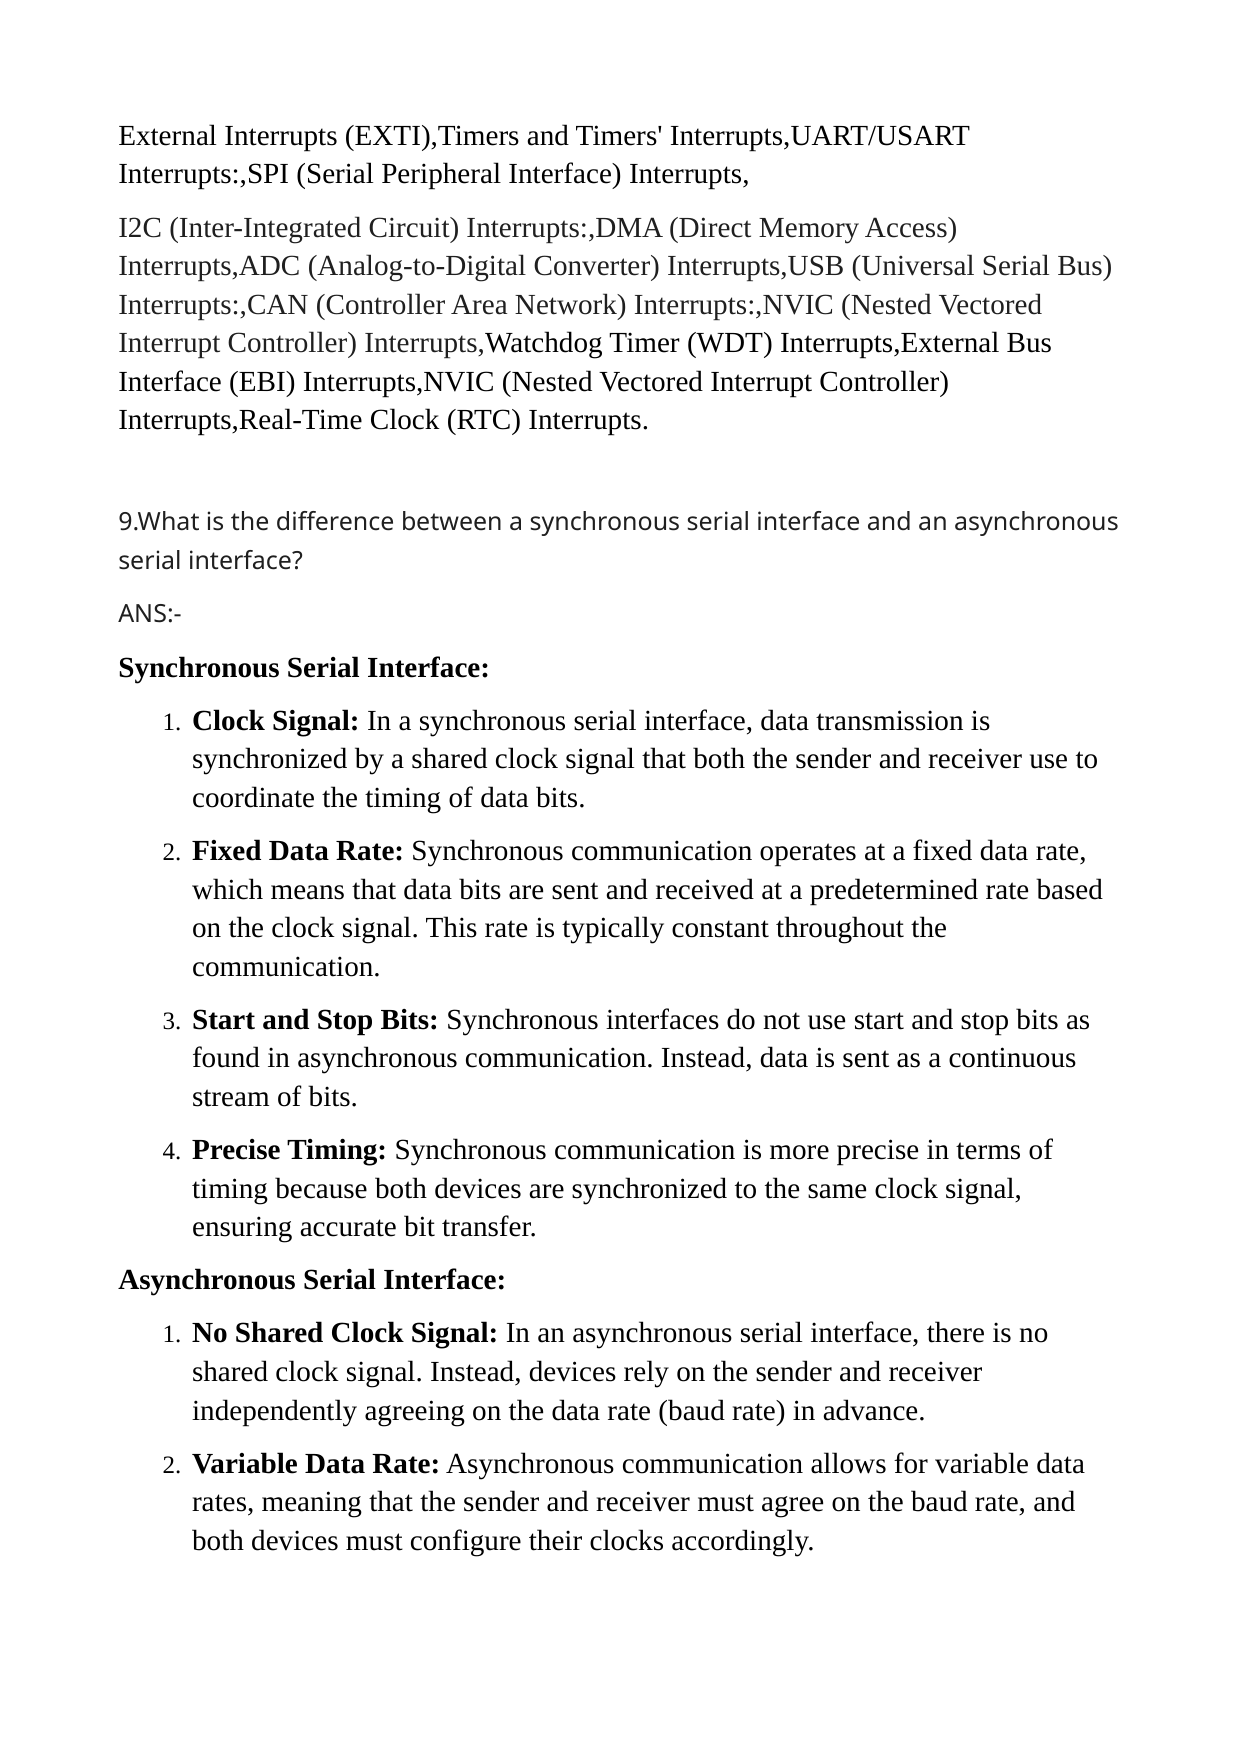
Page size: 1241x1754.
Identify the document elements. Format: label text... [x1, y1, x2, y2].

list Clock Signal: In a synchronous serial interface, data transmission is synchronized by a shared clock signal that both the sender and receiver use to coordinate the timing of data bits. [162, 703, 1122, 814]
list No Shared Clock Signal: In an asynchronous serial interface, there is no shared clock signal. Instead, devices rely on the sender and receiver independently agreeing on the data rate (baud rate) in advance. [162, 1316, 1122, 1426]
list Start and Stop Bits: Synchronous interfaces do not use start and stop bits as found in asynchronous communication. Instead, data is sent as a continuous stream of bits. [162, 1002, 1122, 1113]
list Fixed Data Rate: Synchronous communication operates at a fixed data rate, which means that data bits are sent and received at a predetermined rate based on the clock signal. This rate is typically constant throughout the communication. [162, 833, 1122, 982]
text 9.What is the difference between a synchronous serial interface and an asynchronous serial interface? [118, 503, 1122, 576]
text I2C (Inter-Integrated Circuit) Interrupts:,DMA (Direct Memory Access) Interrupts,ADC (Analog-to-Digital Converter) Interrupts,USB (Universal Serial Bus) Interrupts:,CAN (Controller Area Network) Interrupts:,NVIC (Nested Vectored Interrupt Controller) Interrupts,Watchdog Timer (WDT) Interrupts,External Bus Interface (EBI) Interrupts,NVIC (Nested Vectored Interrupt Controller) Interrupts,Real-Time Clock (RTC) Interrupts. [118, 210, 1122, 436]
text ANS:- [118, 596, 1122, 630]
text Synchronous Serial Interface: [118, 650, 1122, 683]
list Variable Data Rate: Asynchronous communication allows for variable data rates, meaning that the sender and receiver must agree on the baud rate, and both devices must configure their clocks accordingly. [162, 1446, 1122, 1556]
text External Interrupts (EXTI),Timers and Timers' Interrupts,UART/USART Interrupts:,SPI (Serial Peripheral Interface) Interrupts, [118, 118, 1122, 190]
text Asynchronous Serial Interface: [118, 1262, 1122, 1296]
list Precise Timing: Synchronous communication is more precise in terms of timing because both devices are synchronized to the same clock signal, ensuring accurate bit transfer. [162, 1132, 1122, 1243]
